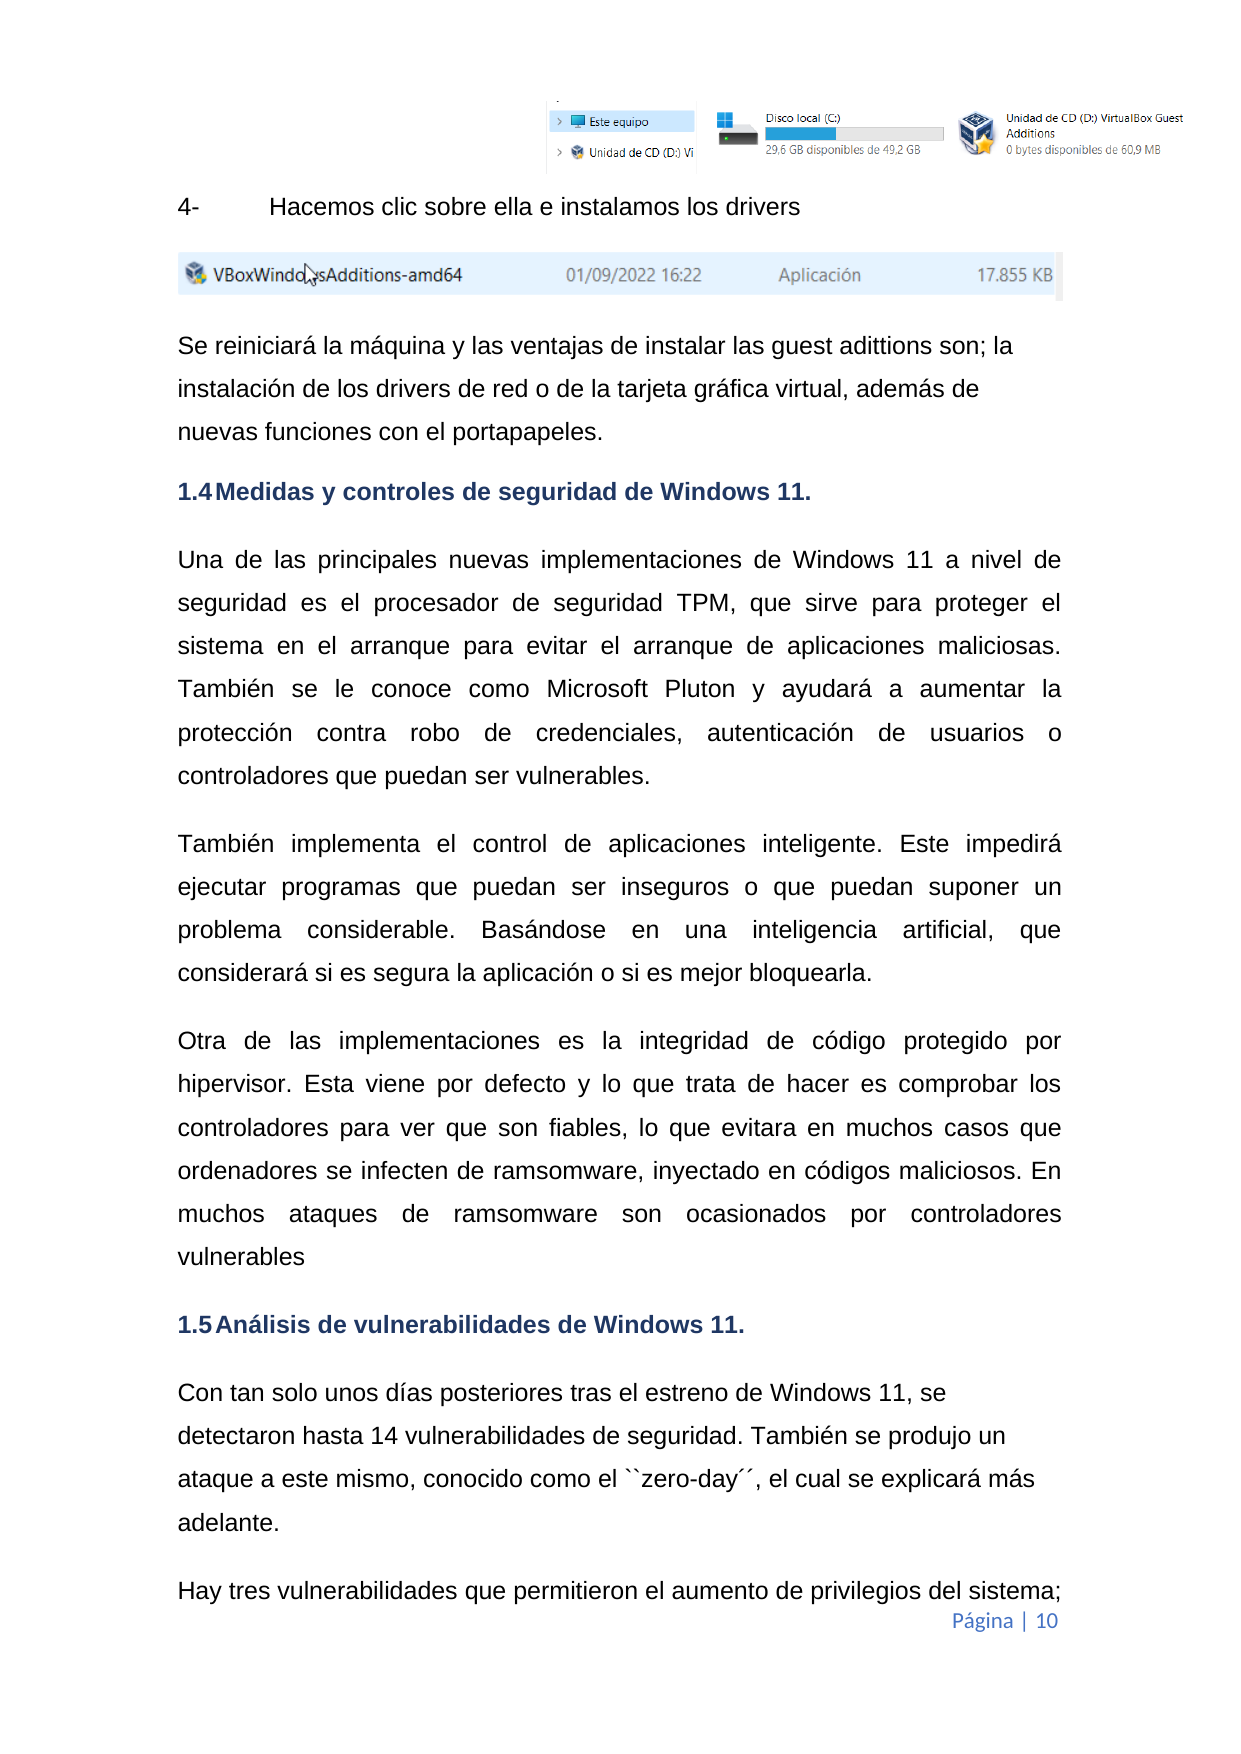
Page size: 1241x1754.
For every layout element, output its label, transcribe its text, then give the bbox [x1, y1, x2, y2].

list Medidas y controles de seguridad de Windows 11. [177, 477, 1063, 506]
text Hay tres vulnerabilidades que permitieron el aumento de privilegios del sistema; [177, 1576, 1063, 1604]
text Otra de las implementaciones es la integridad de código protegido por hipervisor. Esta viene por defecto y lo que trata de hacer es comprobar los controladores para ver que son fiables, lo que evitara en muchos casos que ordenadores se infecten de ramsomware, inyectado en códigos maliciosos. En muchos ataques de ramsomware son ocasionados por controladores vulnerables [177, 1026, 1063, 1271]
text Se reiniciará la máquina y las ventajas de instalar las guest adittions son; la instalación de los drivers de red o de la tarjeta gráfica virtual, además de nuevas funciones con el portapapeles. [177, 331, 1063, 446]
text Una de las principales nuevas implementaciones de Windows 11 a nivel de seguridad es el procesador de seguridad TPM, que sirve para proteger el sistema en el arranque para evitar el arranque de aplicaciones maliciosas. También se le conoce como Microsoft Pluton y ayudará a aumentar la protección contra robo de credenciales, autenticación de usuarios o controladores que puedan ser vulnerables. [177, 545, 1063, 789]
text Con tan solo unos días posteriores tras el estreno de Windows 11, se detectaron hasta 14 vulnerabilidades de seguridad. También se produjo un ataque a este mismo, conocido como el ``zero-day´´, el cual se explicará más adelante. [177, 1378, 1063, 1536]
list Análisis de vulnerabilidades de Windows 11. [177, 1310, 1063, 1339]
text También implementa el control de aplicaciones inteligente. Este impedirá ejecutar programas que puedan ser inseguros o que puedan suponer un problema considerable. Basándose en una inteligencia artificial, que considerará si es segura la aplicación o si es mejor bloquearla. [177, 829, 1063, 987]
text 4- Hacemos clic sobre ella e instalamos los drivers [177, 192, 1063, 221]
